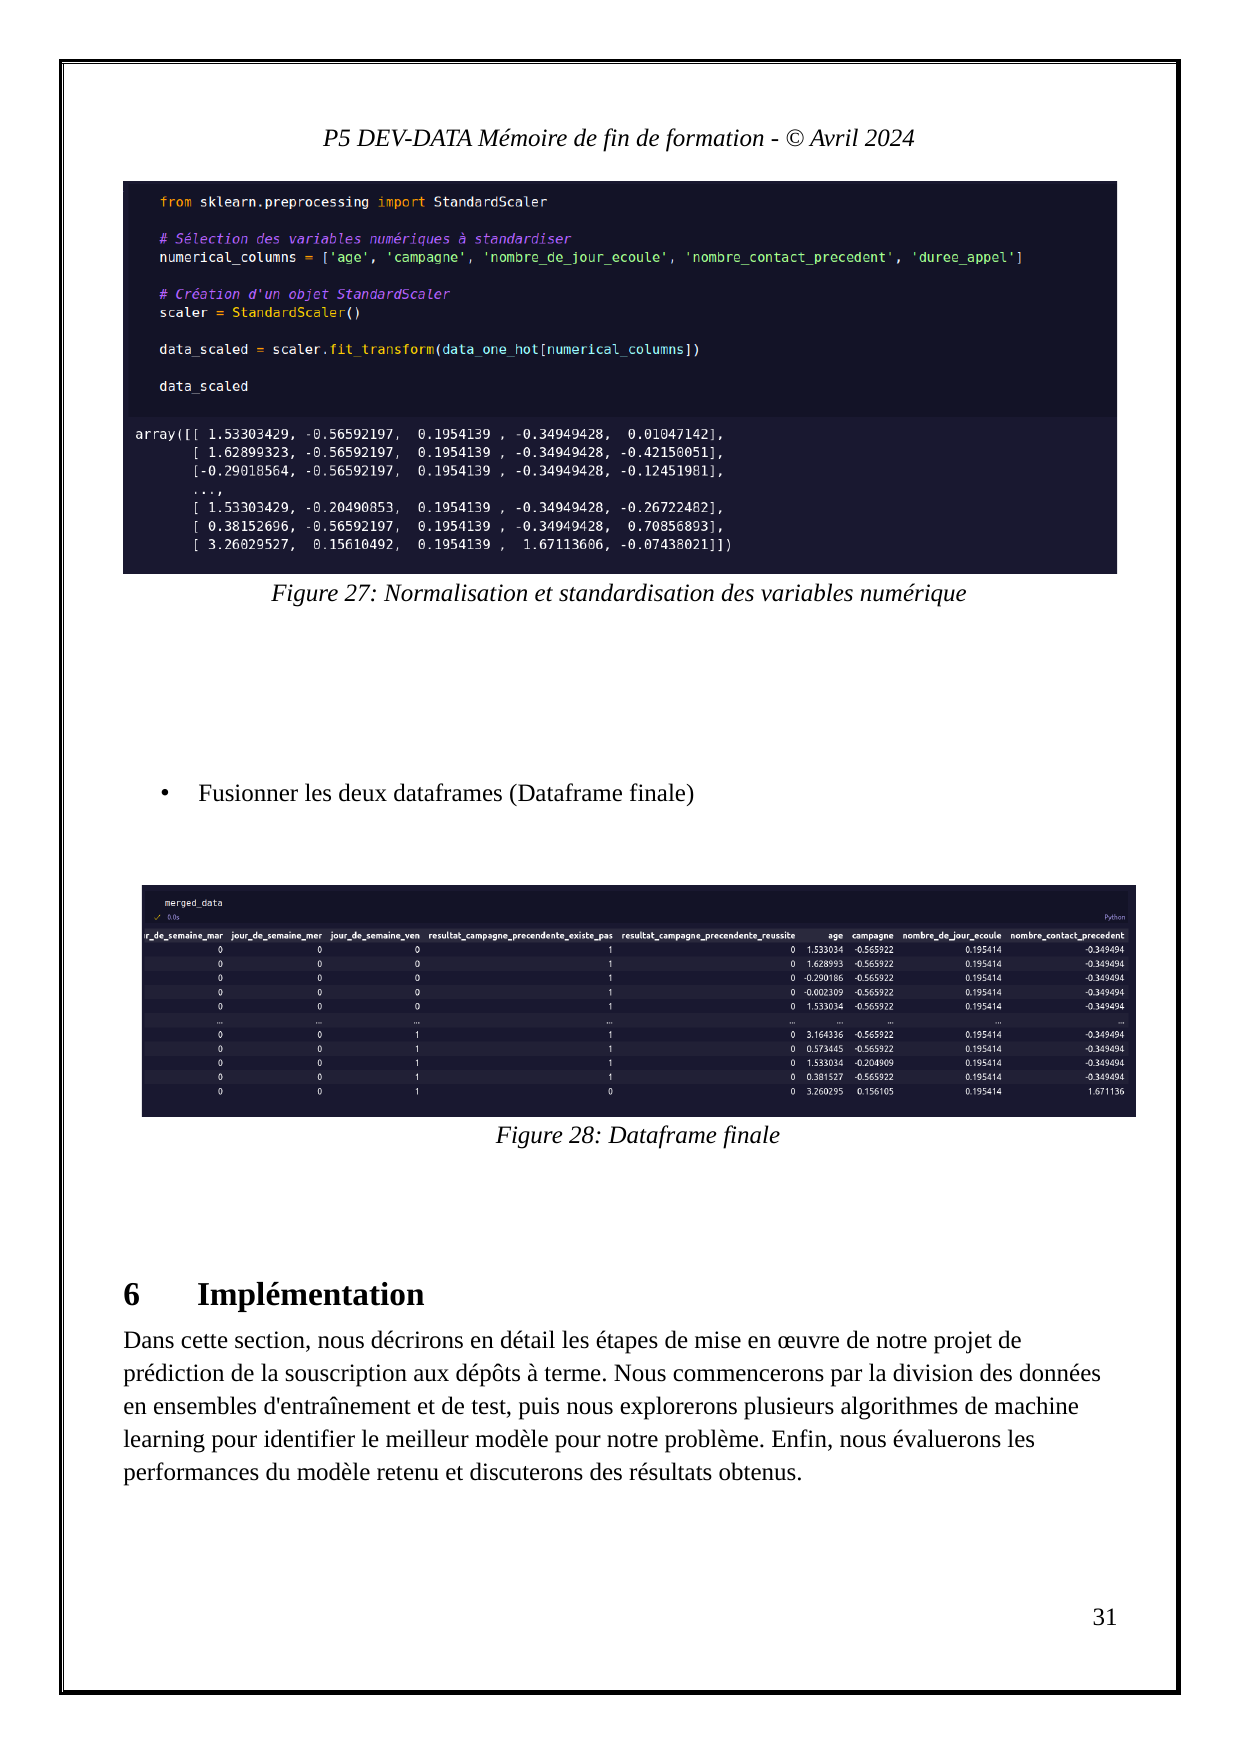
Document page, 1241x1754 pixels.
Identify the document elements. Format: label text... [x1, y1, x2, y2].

text Dans cette section, nous décrirons en détail les étapes de mise en œuvre de notre projet de prédiction de la souscription aux dépôts à terme. Nous commencerons par la division des données en ensembles d'entraînement et de test, puis nous explorerons plusieurs algorithmes de machine learning pour identifier le meilleur modèle pour notre problème. Enfin, nous évaluerons les performances du modèle retenu et discuterons des résultats obtenus. [123, 1325, 1117, 1486]
list Figure 28: Dataframe finale [142, 1117, 1136, 1149]
subtitle Implémentation [123, 1274, 1117, 1312]
list Fusionner les deux dataframes (Dataframe finale) [161, 778, 1117, 806]
picture [123, 181, 1118, 574]
picture [141, 885, 1136, 1117]
text Figure 27: Normalisation et standardisation des variables numérique [123, 574, 1117, 607]
